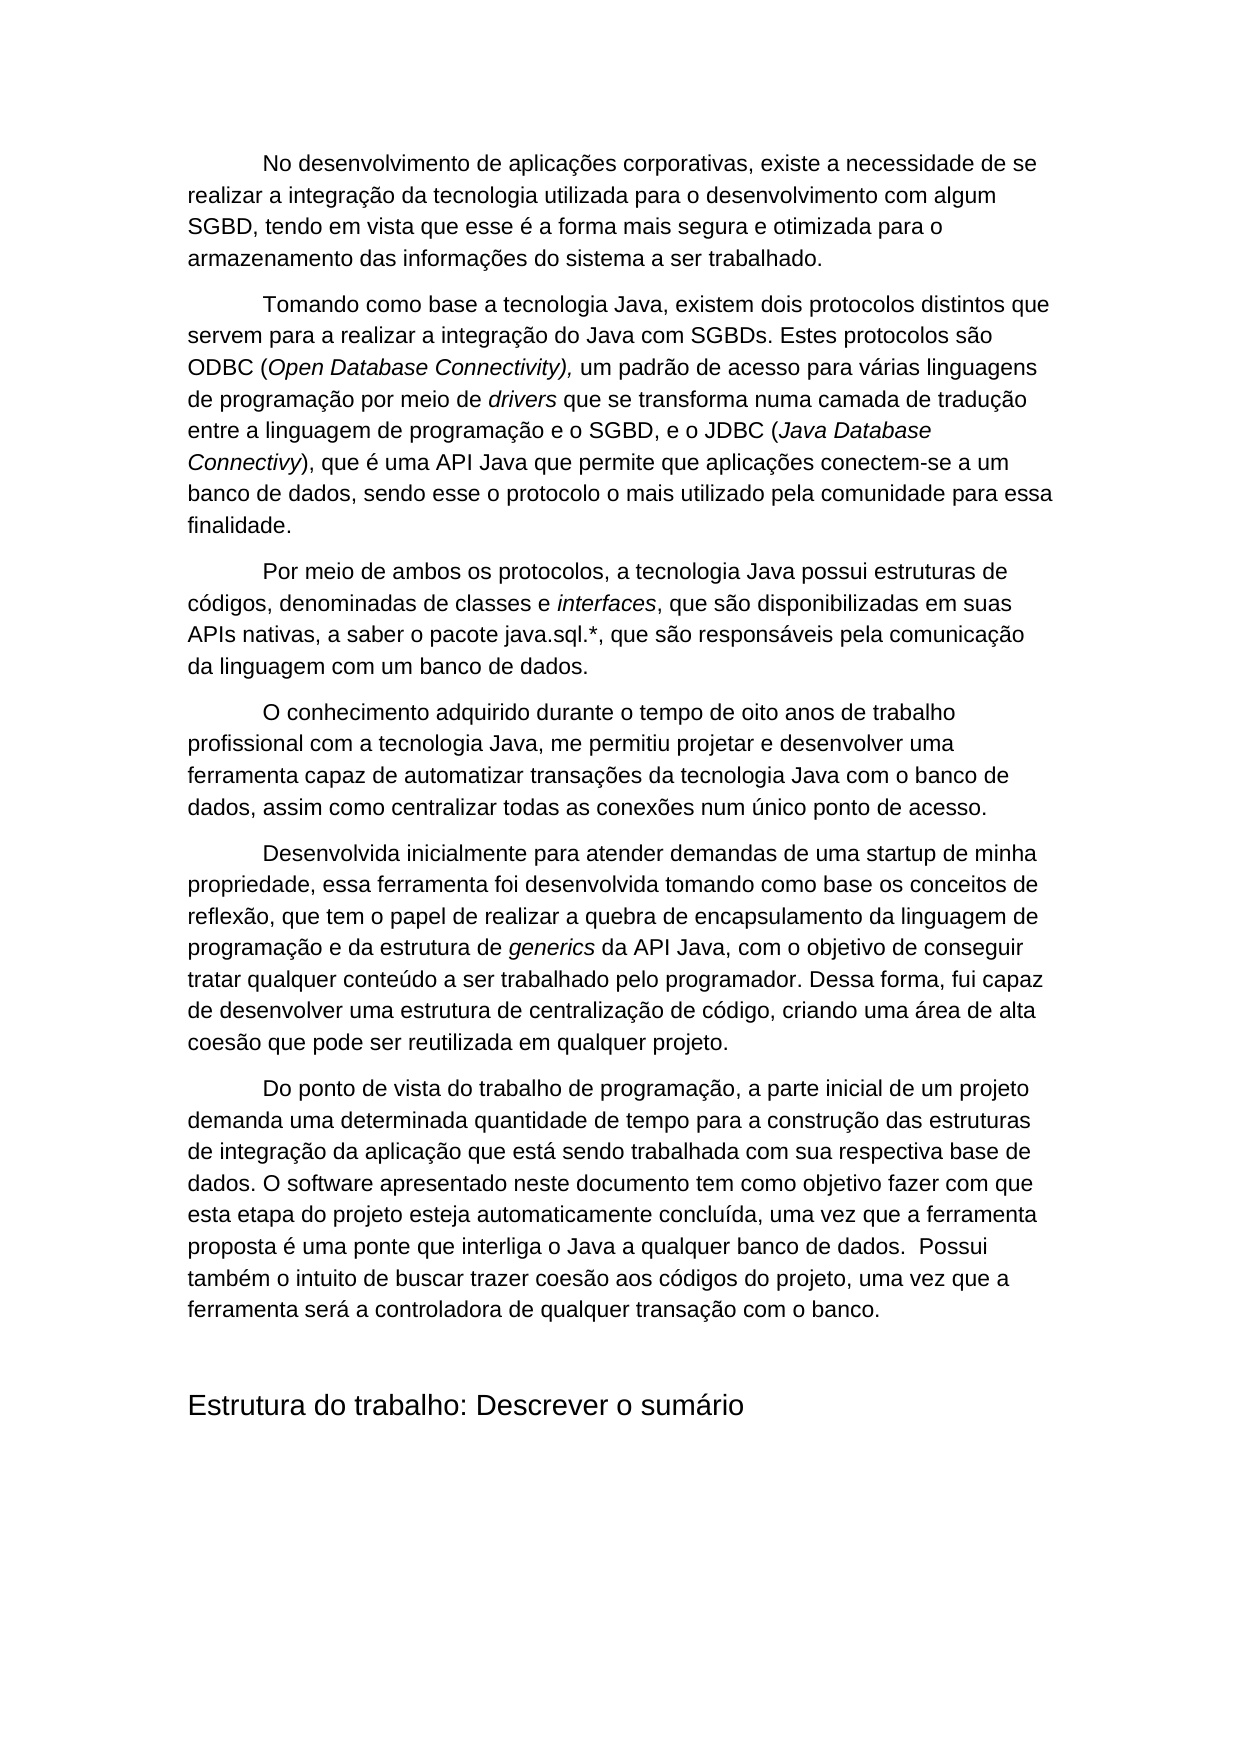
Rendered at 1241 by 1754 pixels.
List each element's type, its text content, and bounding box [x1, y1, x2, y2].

text Estrutura do trabalho: Descrever o sumário [187, 1388, 1053, 1422]
text Do ponto de vista do trabalho de programação, a parte inicial de um projeto demanda uma determinada quantidade de tempo para a construção das estruturas de integração da aplicação que está sendo trabalhada com sua respectiva base de dados. O software apresentado neste documento tem como objetivo fazer com que esta etapa do projeto esteja automaticamente concluída, uma vez que a ferramenta proposta é uma ponte que interliga o Java a qualquer banco de dados. Possui também o intuito de buscar trazer coesão aos códigos do projeto, uma vez que a ferramenta será a controladora de qualquer transação com o banco. [187, 1075, 1053, 1322]
text Por meio de ambos os protocolos, a tecnologia Java possui estruturas de códigos, denominadas de classes e interfaces, que são disponibilizadas em suas APIs nativas, a saber o pacote java.sql.*, que são responsáveis pela comunicação da linguagem com um banco de dados. [187, 558, 1053, 679]
text O conhecimento adquirido durante o tempo de oito anos de trabalho profissional com a tecnologia Java, me permitiu projetar e desenvolver uma ferramenta capaz de automatizar transações da tecnologia Java com o banco de dados, assim como centralizar todas as conexões num único ponto de acesso. [187, 699, 1053, 820]
text Desenvolvida inicialmente para atender demandas de uma startup de minha propriedade, essa ferramenta foi desenvolvida tomando como base os conceitos de reflexão, que tem o papel de realizar a quebra de encapsulamento da linguagem de programação e da estrutura de generics da API Java, com o objetivo de conseguir tratar qualquer conteúdo a ser trabalhado pelo programador. Dessa forma, fui capaz de desenvolver uma estrutura de centralização de código, criando uma área de alta coesão que pode ser reutilizada em qualquer projeto. [187, 839, 1053, 1055]
text Tomando como base a tecnologia Java, existem dois protocolos distintos que servem para a realizar a integração do Java com SGBDs. Estes protocolos são ODBC (Open Database Connectivity), um padrão de acesso para várias linguagens de programação por meio de drivers que se transforma numa camada de tradução entre a linguagem de programação e o SGBD, e o JDBC (Java Database Connectivy), que é uma API Java que permite que aplicações conectem-se a um banco de dados, sendo esse o protocolo o mais utilizado pela comunidade para essa finalidade. [187, 291, 1053, 538]
text No desenvolvimento de aplicações corporativas, existe a necessidade de se realizar a integração da tecnologia utilizada para o desenvolvimento com algum SGBD, tendo em vista que esse é a forma mais segura e otimizada para o armazenamento das informações do sistema a ser trabalhado. [187, 150, 1053, 271]
